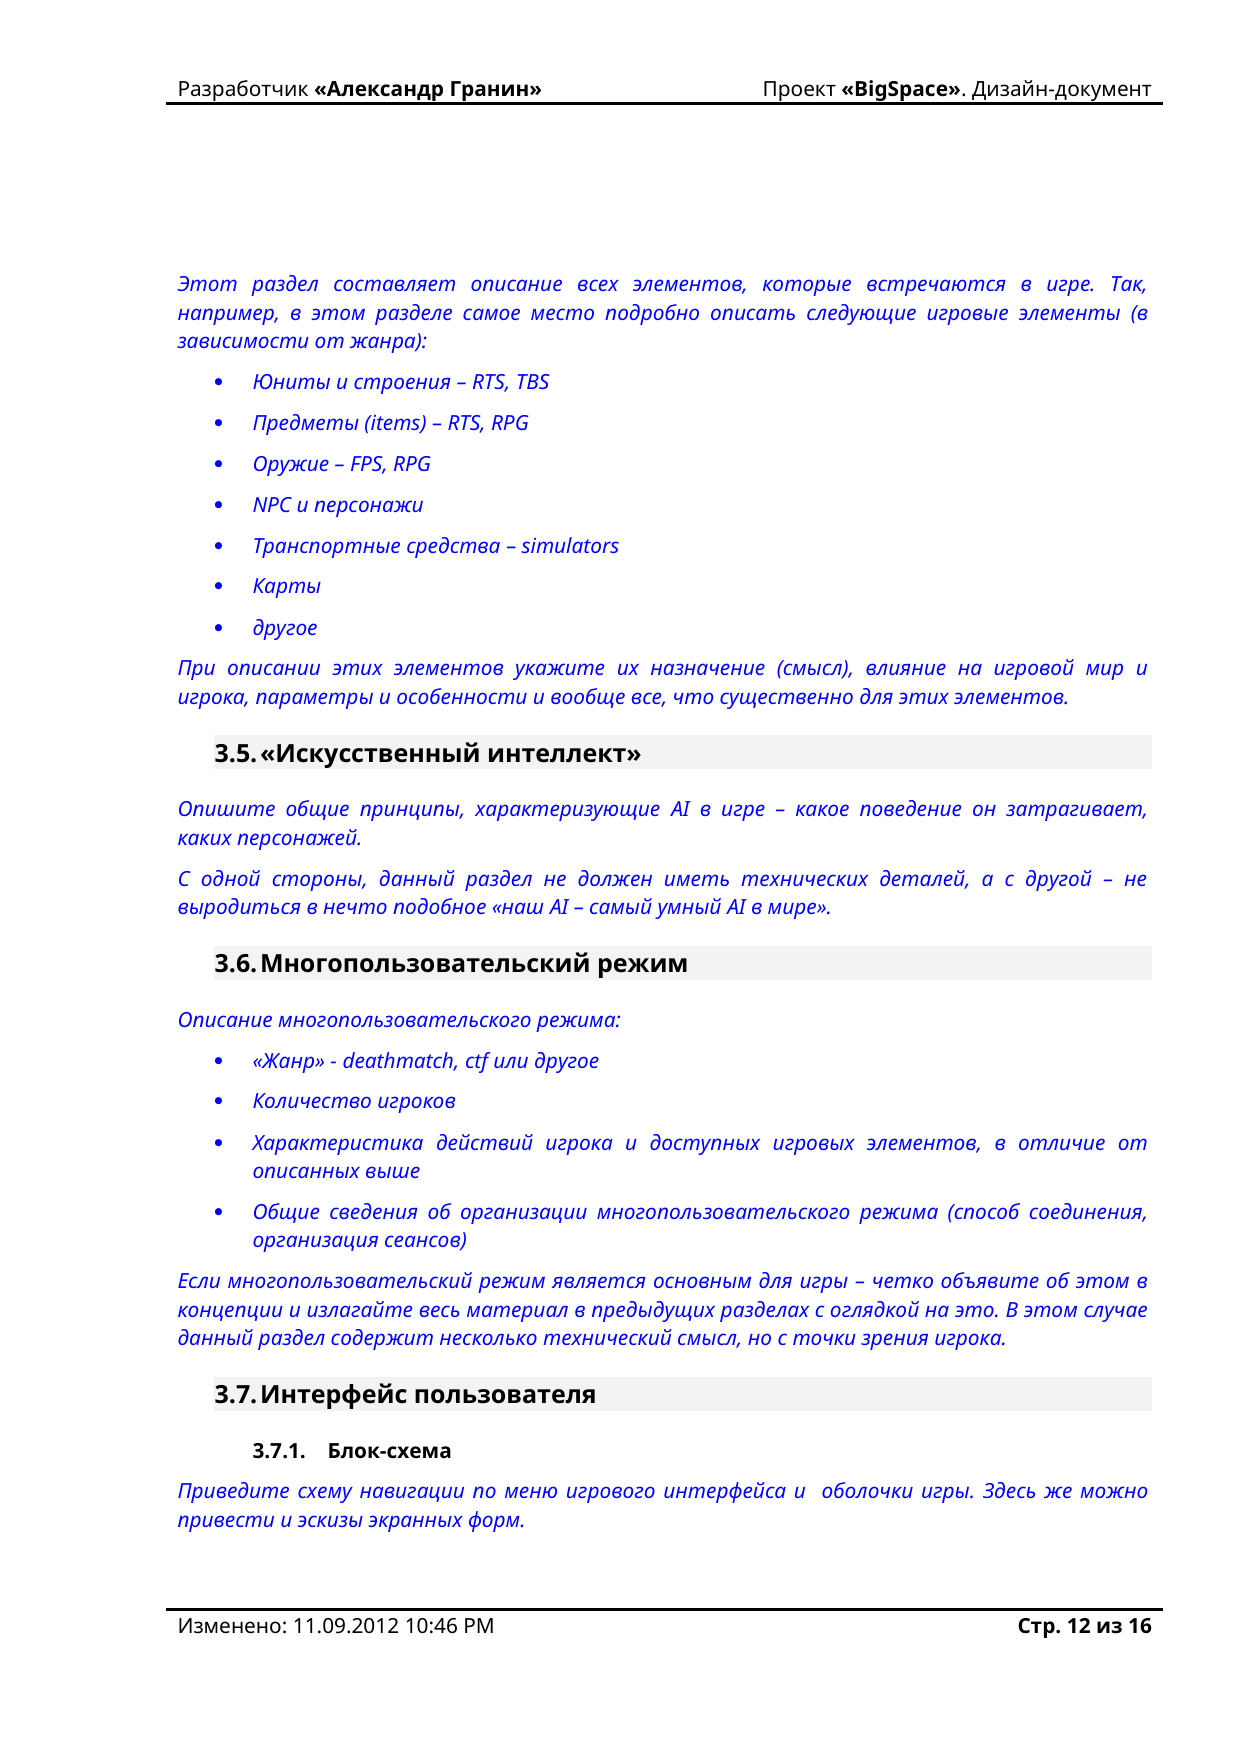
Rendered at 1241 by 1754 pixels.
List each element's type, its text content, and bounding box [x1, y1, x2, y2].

text Описание многопользовательского режима: [177, 1005, 1152, 1033]
subtitle «Искусственный интеллект» [214, 735, 1152, 769]
list Предметы (items) – RTS, RPG [215, 408, 1152, 436]
list «Жанр» - deathmatch, ctf или другое [215, 1046, 1152, 1074]
text Приведите схему навигации по меню игрового интерфейса и оболочки игры. Здесь же можно привести и эскизы экранных форм. [177, 1477, 1152, 1533]
list Количество игроков [215, 1087, 1152, 1115]
list Общие сведения об организации многопользовательского режима (способ соединения, организация сеансов) [215, 1197, 1152, 1254]
text Этот раздел составляет описание всех элементов, которые встречаются в игре. Так, например, в этом разделе самое место подробно описать следующие игровые элементы (в зависимости от жанра): [177, 269, 1152, 354]
list NPC и персонажи [215, 490, 1152, 518]
text Опишите общие принципы, характеризующие AI в игре – какое поведение он затрагивает, каких персонажей. [177, 794, 1152, 851]
subtitle Интерфейс пользователя [214, 1377, 1152, 1411]
text Если многопользовательский режим является основным для игры – четко объявите об этом в концепции и излагайте весь материал в предыдущих разделах с оглядкой на это. В этом случае данный раздел содержит несколько технический смысл, но с точки зрения игрока. [177, 1266, 1152, 1352]
list Транспортные средства – simulators [215, 531, 1152, 559]
list Юниты и строения – RTS, TBS [215, 367, 1152, 395]
list Характеристика действий игрока и доступных игровых элементов, в отличие от описанных выше [215, 1128, 1152, 1184]
list другое [215, 613, 1152, 641]
text С одной стороны, данный раздел не должен иметь технических деталей, а с другой – не выродиться в нечто подобное «наш AI – самый умный AI в мире». [177, 864, 1152, 921]
list Карты [215, 572, 1152, 600]
text При описании этих элементов укажите их назначение (смысл), влияние на игровой мир и игрока, параметры и особенности и вообще все, что существенно для этих элементов. [177, 653, 1152, 710]
subtitle Блок-схема [252, 1436, 1152, 1464]
subtitle Многопользовательский режим [214, 946, 1152, 980]
list Оружие – FPS, RPG [215, 449, 1152, 477]
